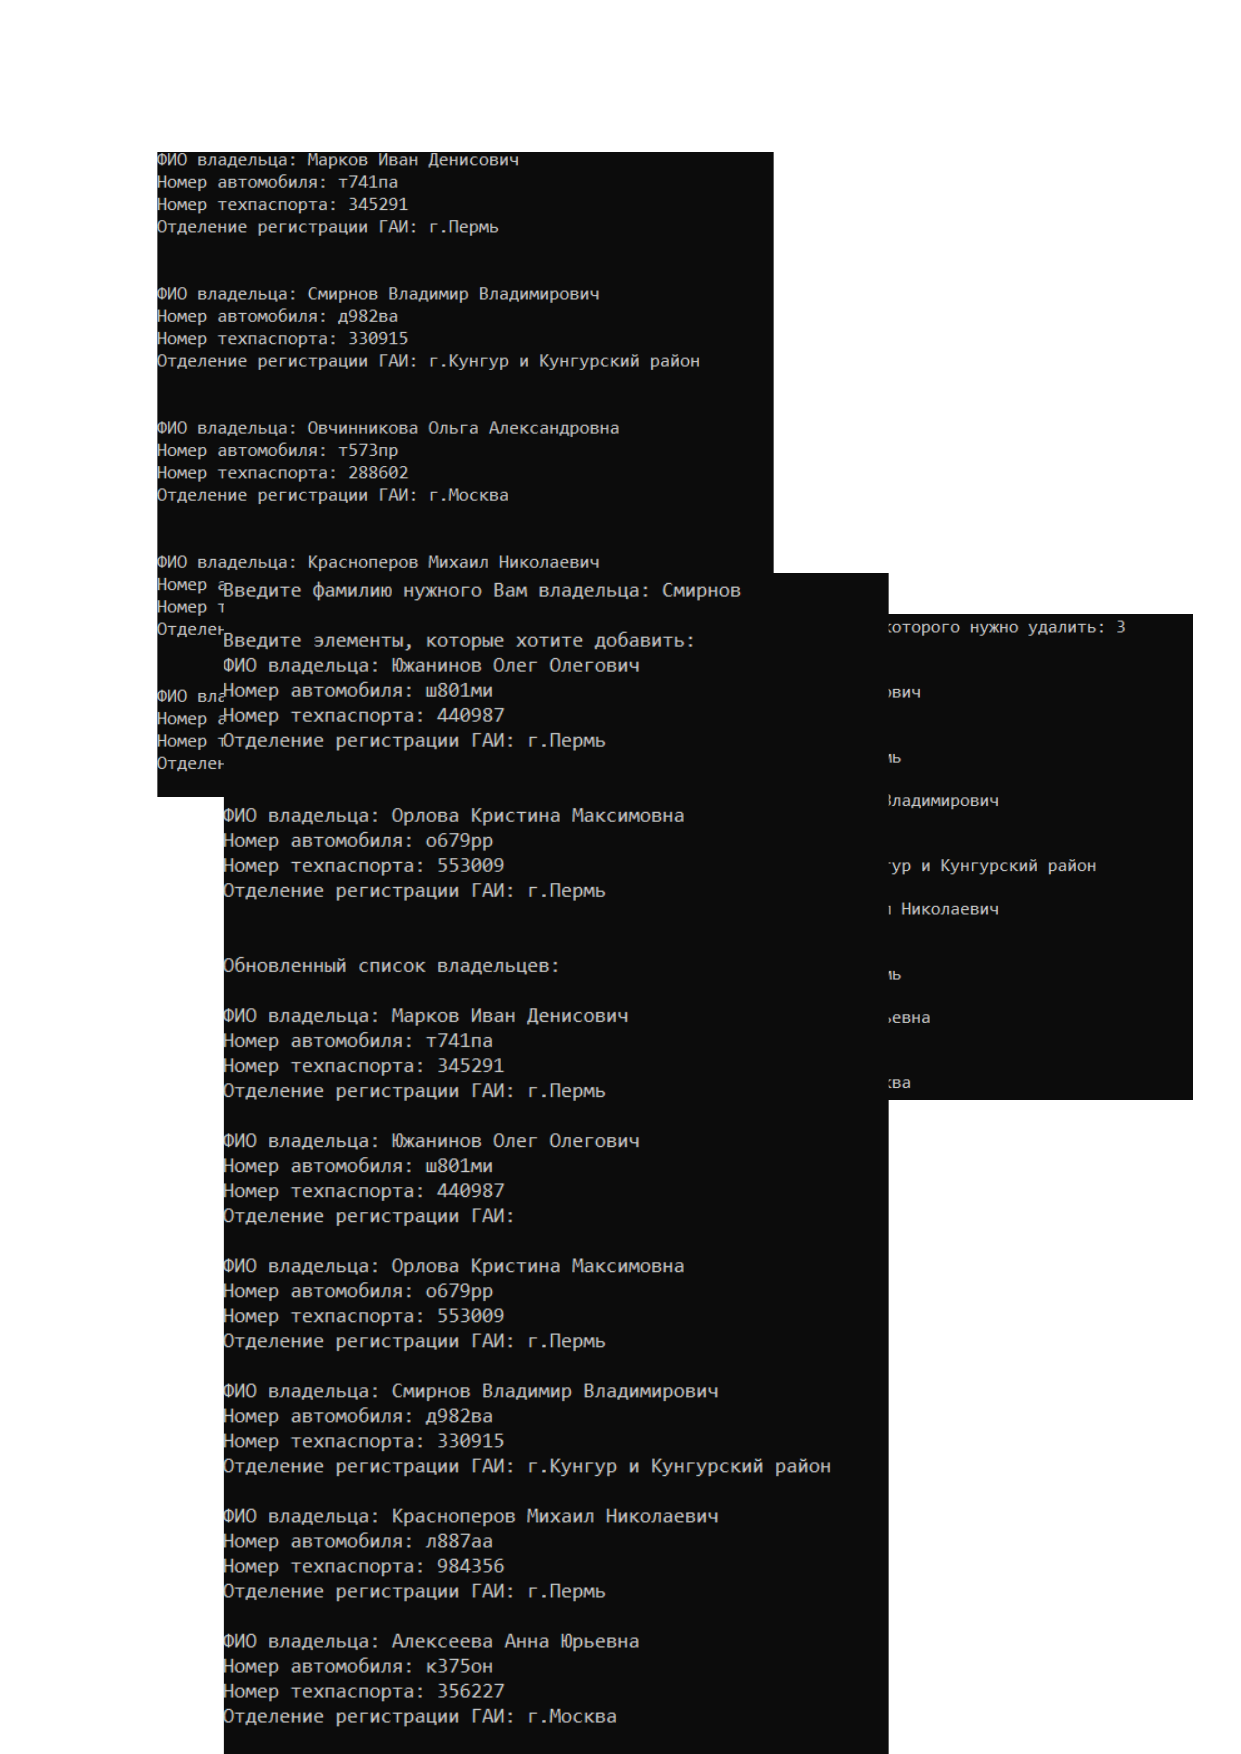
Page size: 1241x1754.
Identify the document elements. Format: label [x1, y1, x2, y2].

picture [157, 152, 1193, 1754]
